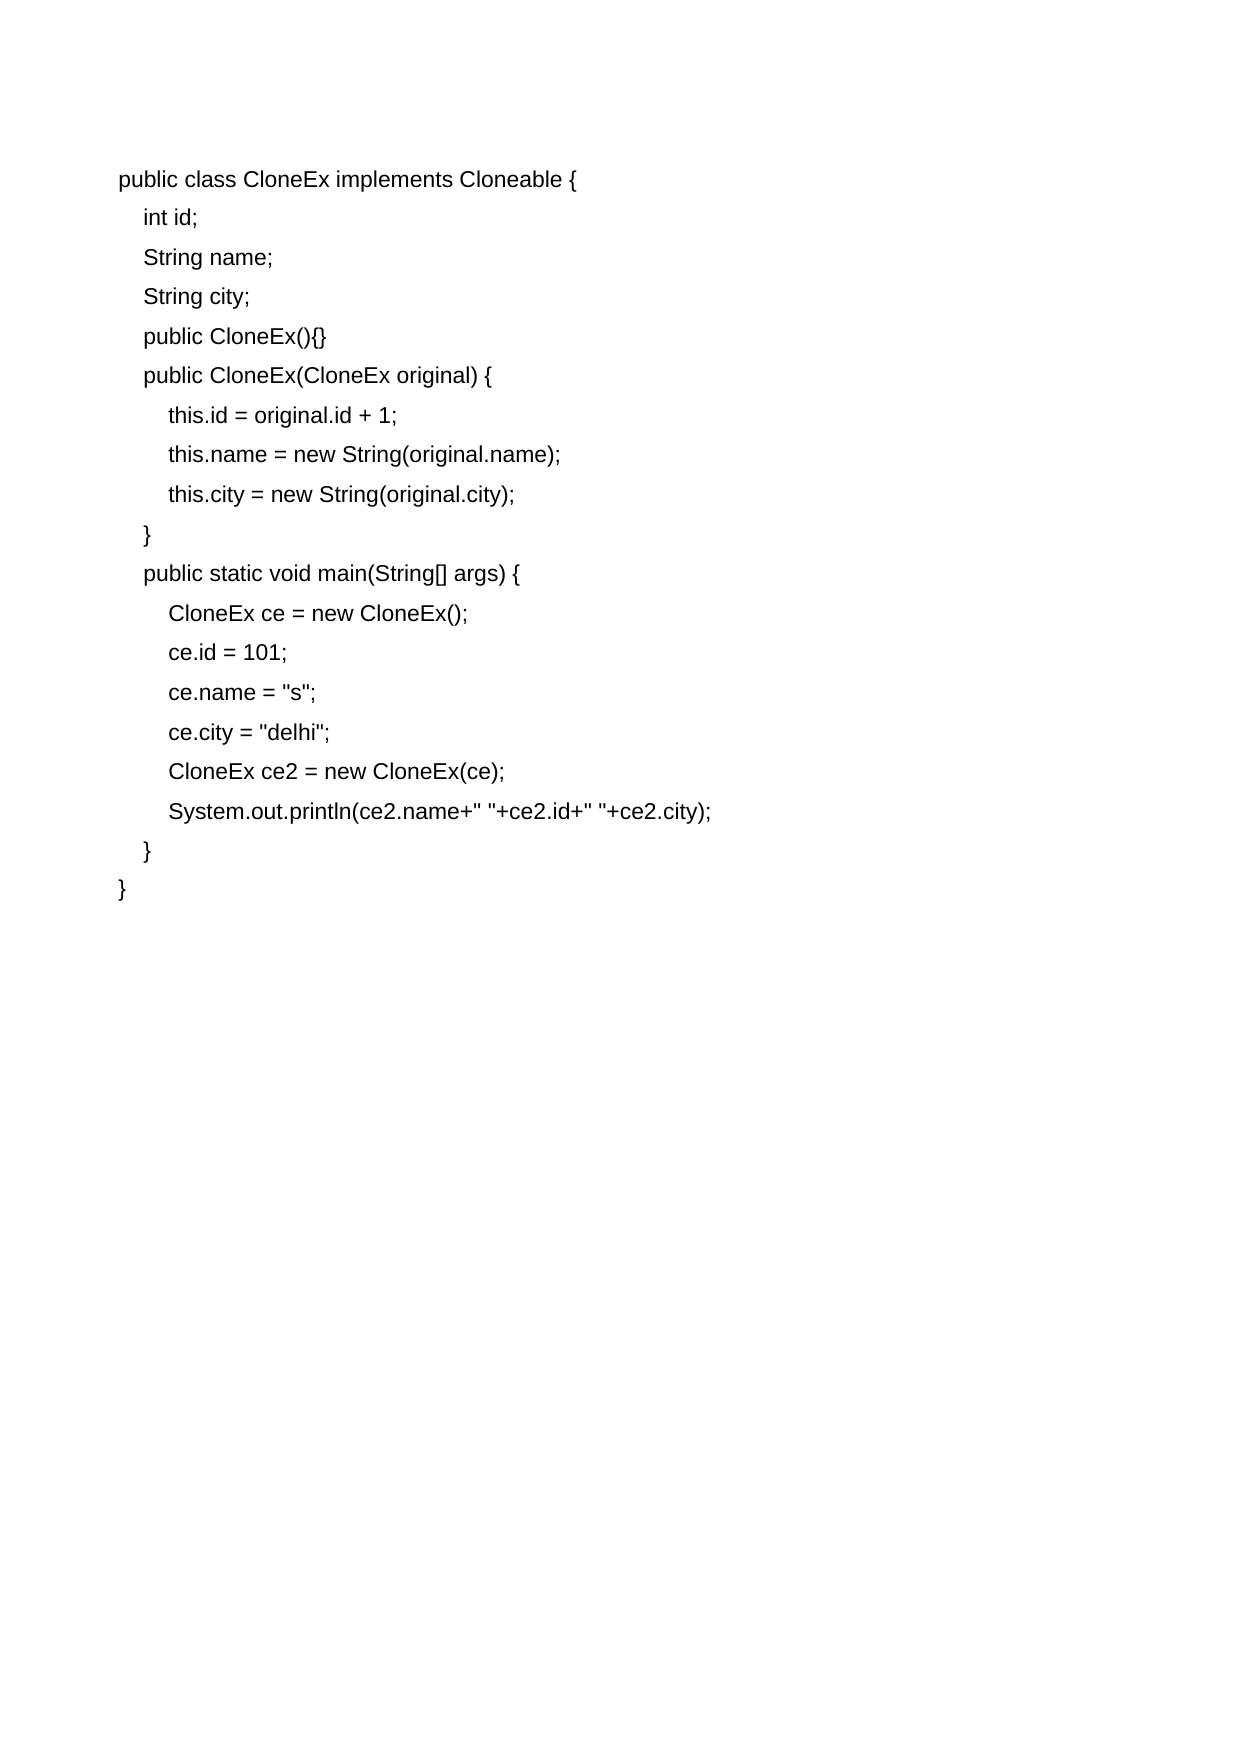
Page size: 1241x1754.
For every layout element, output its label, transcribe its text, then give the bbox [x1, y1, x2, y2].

text CloneEx ce2 = new CloneEx(ce); [118, 756, 1122, 785]
text this.id = original.id + 1; [118, 400, 1122, 429]
text System.out.println(ce2.name+" "+ce2.id+" "+ce2.city); [118, 796, 1122, 824]
text ce.id = 101; [118, 637, 1122, 666]
text String city; [118, 281, 1122, 310]
text ce.city = "delhi"; [118, 717, 1122, 745]
text String name; [118, 242, 1122, 270]
text int id; [118, 202, 1122, 231]
text this.city = new String(original.city); [118, 479, 1122, 508]
text ce.name = "s"; [118, 677, 1122, 706]
text this.name = new String(original.name); [118, 439, 1122, 468]
text public class CloneEx implements Cloneable { [118, 166, 1122, 192]
text public CloneEx(){} [118, 321, 1122, 349]
text } [118, 835, 1122, 864]
text public CloneEx(CloneEx original) { [118, 360, 1122, 389]
text public static void main(String[] args) { [118, 558, 1122, 587]
text } [118, 875, 1122, 901]
text CloneEx ce = new CloneEx(); [118, 598, 1122, 627]
text } [118, 519, 1122, 547]
